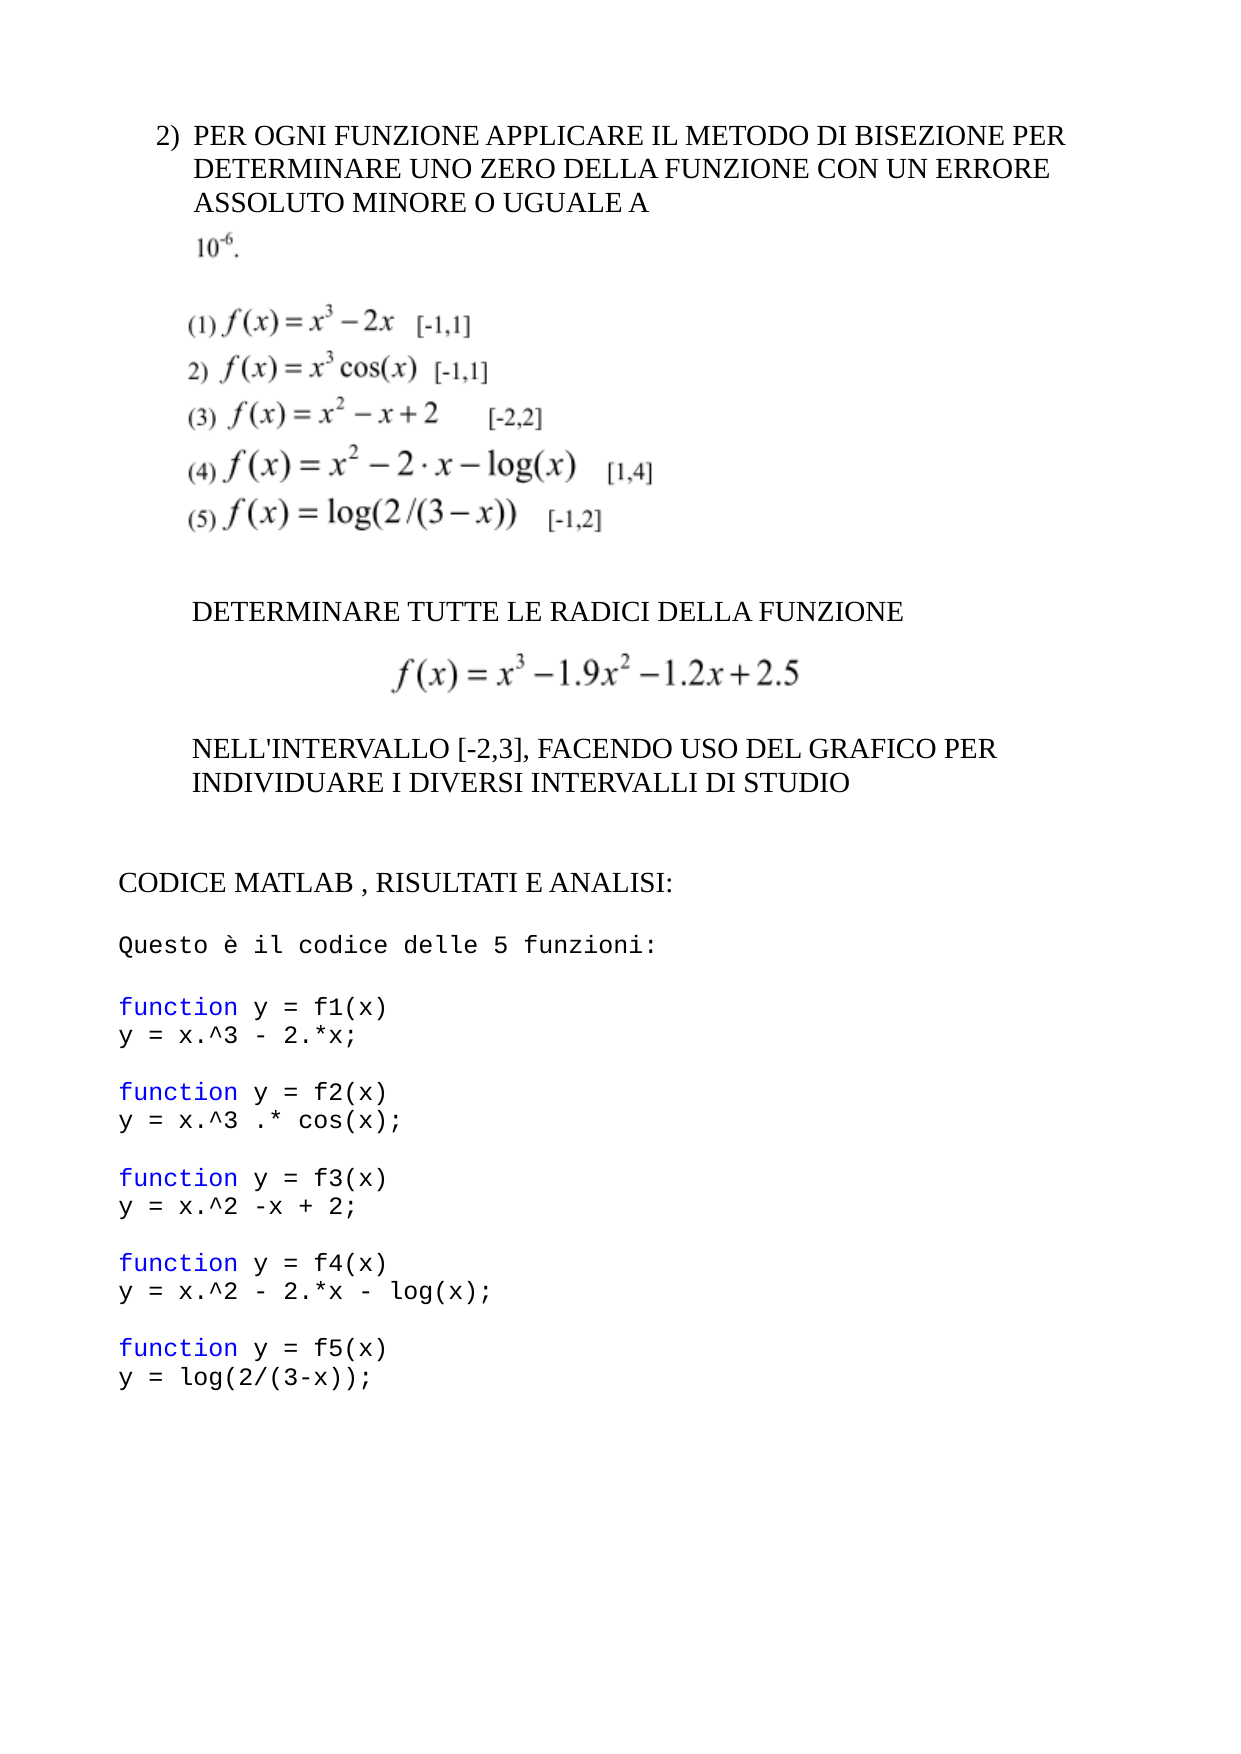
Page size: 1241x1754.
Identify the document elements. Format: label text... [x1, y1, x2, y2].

list PER OGNI FUNZIONE APPLICARE IL METODO DI BISEZIONE PER DETERMINARE UNO ZERO DELLA FUNZIONE CON UN ERRORE ASSOLUTO MINORE O UGUALE A [156, 118, 1122, 219]
text function y = f4(x) [118, 1251, 1122, 1279]
text function y = f2(x) [118, 1080, 1122, 1108]
text CODICE MATLAB , RISULTATI E ANALISI: [118, 865, 1122, 899]
text function y = f3(x) [118, 1165, 1122, 1193]
text Questo è il codice delle 5 funzioni: [118, 932, 1122, 961]
text y = x.^3 - 2.*x; [118, 1023, 1122, 1051]
text function y = f5(x) [118, 1336, 1122, 1364]
text y = log(2/(3-x)); [118, 1364, 1122, 1393]
text y = x.^2 -x + 2; [118, 1193, 1122, 1222]
text y = x.^3 .* cos(x); [118, 1108, 1122, 1136]
text DETERMINARE TUTTE LE RADICI DELLA FUNZIONE [118, 594, 1122, 627]
text function y = f1(x) [118, 994, 1122, 1023]
text NELL'INTERVALLO [-2,3], FACENDO USO DEL GRAFICO PER INDIVIDUARE I DIVERSI INTERVALLI DI STUDIO [118, 731, 1122, 798]
text y = x.^2 - 2.*x - log(x); [118, 1279, 1122, 1307]
